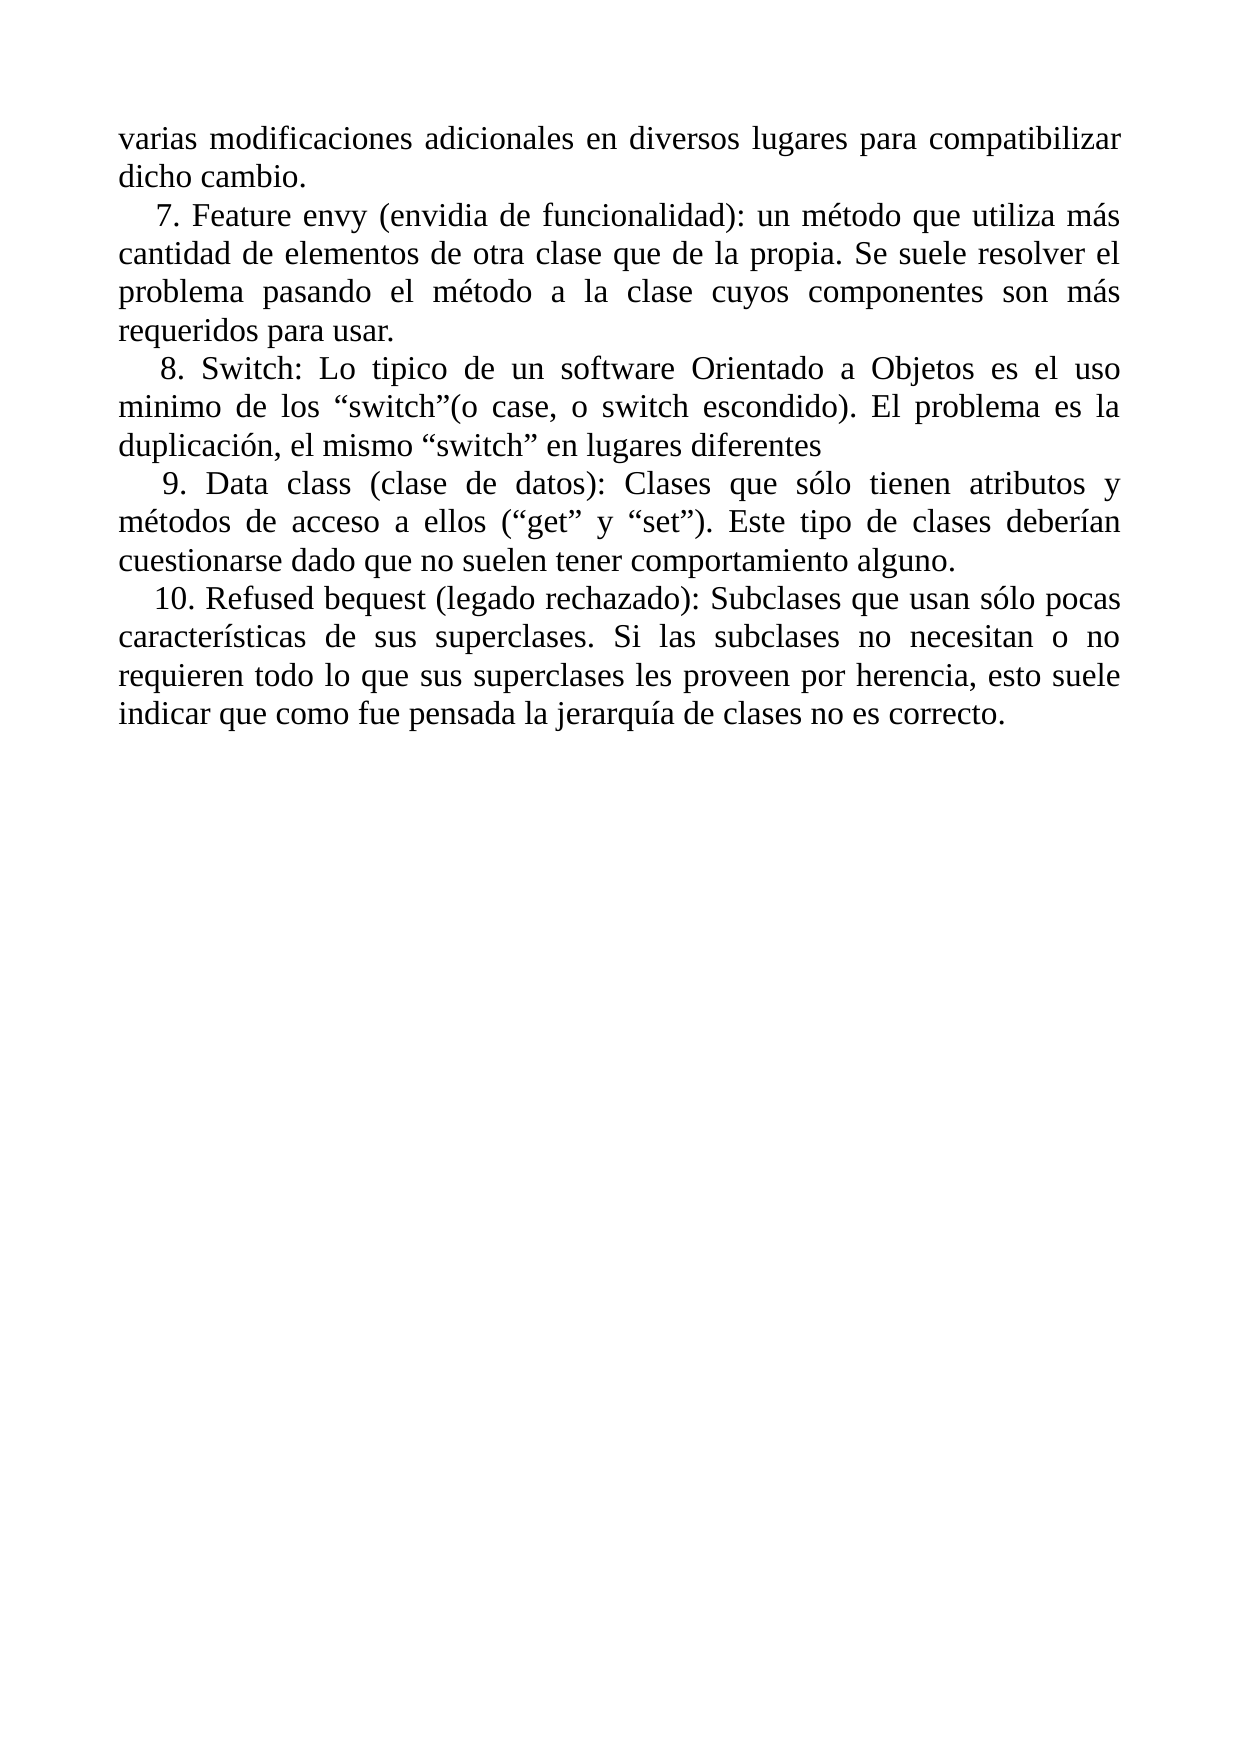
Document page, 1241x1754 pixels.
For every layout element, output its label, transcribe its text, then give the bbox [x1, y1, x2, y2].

text  9. Data class (clase de datos): Clases que sólo tienen atributos y métodos de acceso a ellos (“get” y “set”). Este tipo de clases deberían cuestionarse dado que no suelen tener comportamiento alguno. [118, 463, 1122, 578]
text  7. Feature envy (envidia de funcionalidad): un método que utiliza más cantidad de elementos de otra clase que de la propia. Se suele resolver el problema pasando el método a la clase cuyos componentes son más requeridos para usar. [118, 195, 1122, 348]
text  8. Switch: Lo tipico de un software Orientado a Objetos es el uso minimo de los “switch”(o case, o switch escondido). El problema es la duplicación, el mismo “switch” en lugares diferentes [118, 348, 1122, 463]
text  10. Refused bequest (legado rechazado): Subclases que usan sólo pocas características de sus superclases. Si las subclases no necesitan o no requieren todo lo que sus superclases les proveen por herencia, esto suele indicar que como fue pensada la jerarquía de clases no es correcto. [118, 578, 1122, 731]
text varias modificaciones adicionales en diversos lugares para compatibilizar dicho cambio. [118, 118, 1122, 195]
